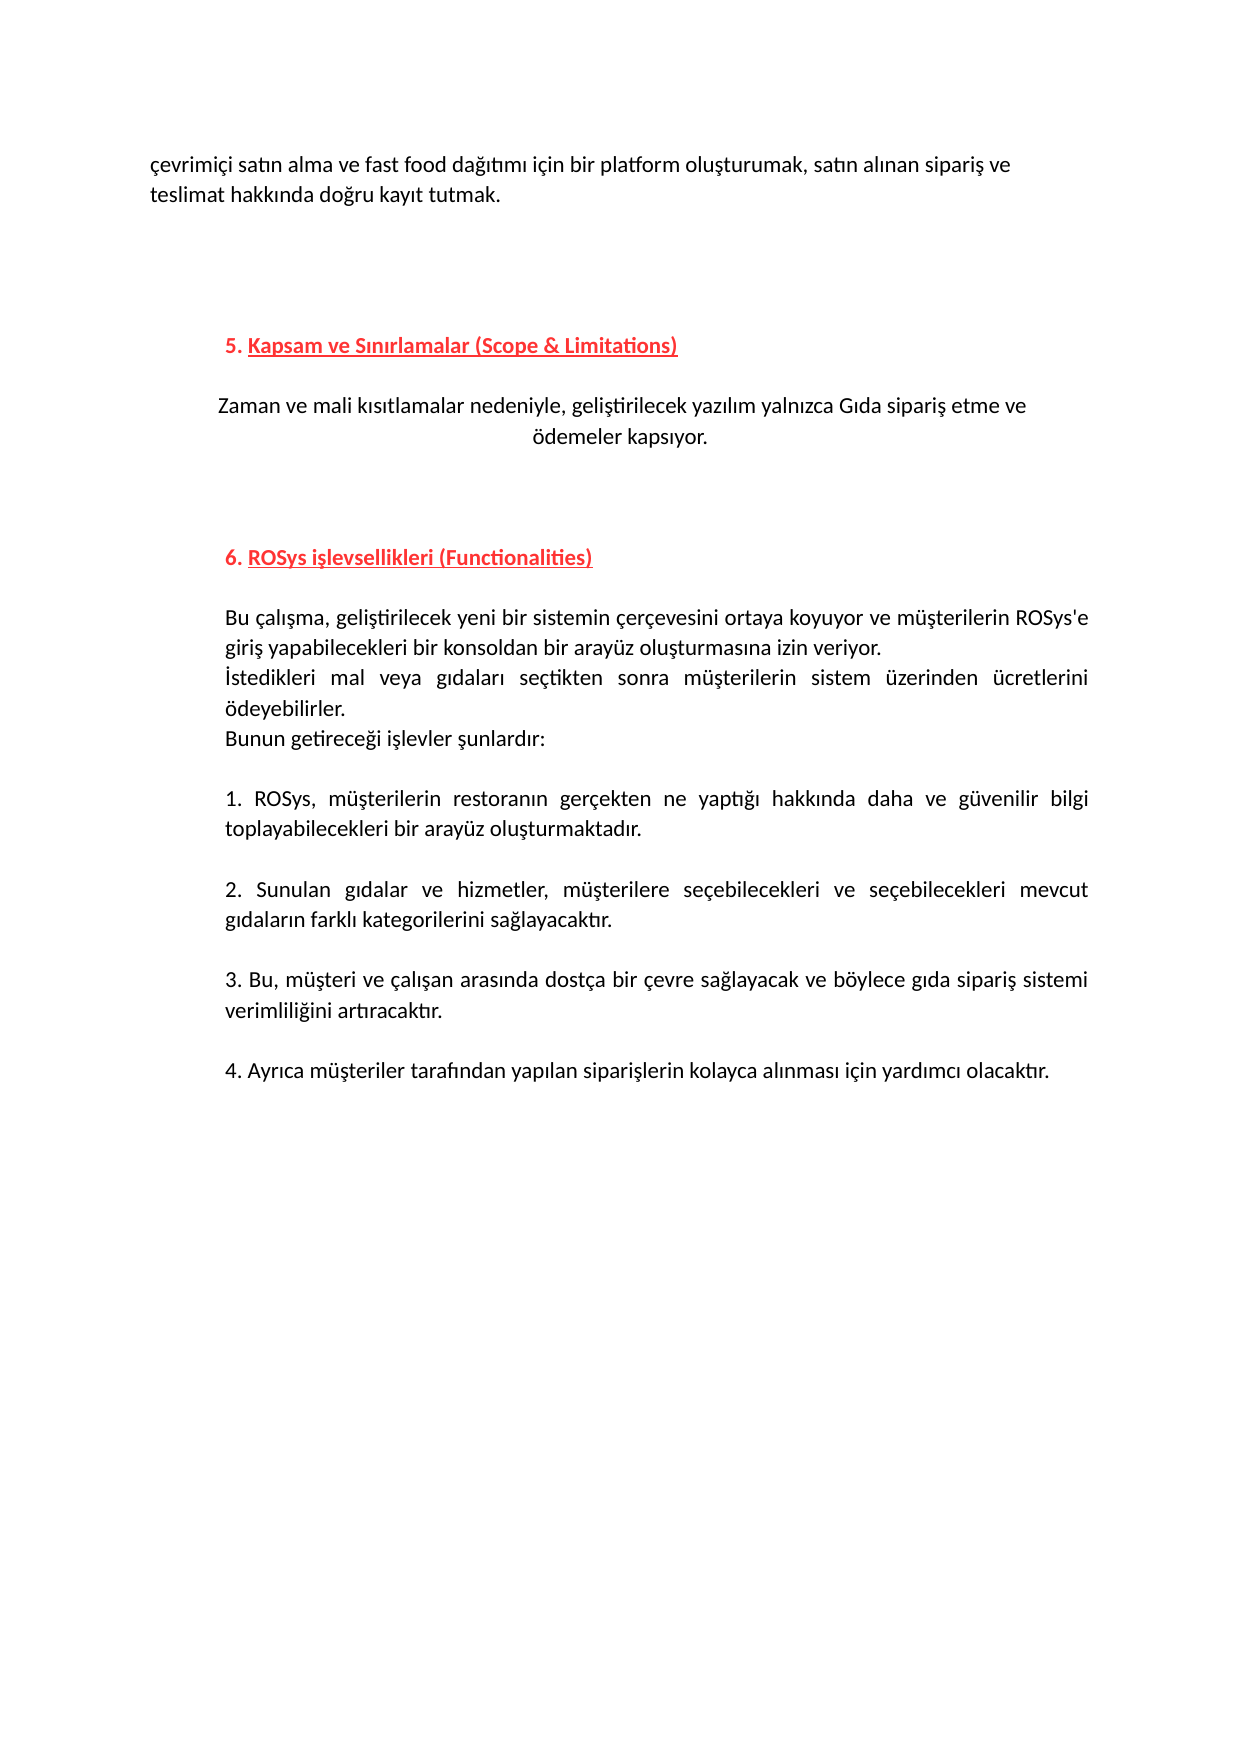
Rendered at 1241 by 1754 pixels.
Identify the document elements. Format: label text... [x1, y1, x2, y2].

subtitle Zaman ve mali kısıtlamalar nedeniyle, geliştirilecek yazılım yalnızca Gıda sipariş etme ve ödemeler kapsıyor. [150, 392, 1090, 450]
subtitle İstedikleri mal veya gıdaları seçtikten sonra müşterilerin sistem üzerinden ücretlerini ödeyebilirler. [225, 663, 1090, 722]
subtitle çevrimiçi satın alma ve fast food dağıtımı için bir platform oluşturumak, satın alınan sipariş ve teslimat hakkında doğru kayıt tutmak. [150, 150, 1090, 208]
subtitle Bunun getireceği işlevler şunlardır: [225, 724, 1090, 752]
subtitle 3. Bu, müşteri ve çalışan arasında dostça bir çevre sağlayacak ve böylece gıda sipariş sistemi verimliliğini artıracaktır. [225, 966, 1090, 1024]
subtitle Bu çalışma, geliştirilecek yeni bir sistemin çerçevesini ortaya koyuyor ve müşterilerin ROSys'e giriş yapabilecekleri bir konsoldan bir arayüz oluşturmasına izin veriyor. [225, 603, 1090, 661]
subtitle 2. Sunulan gıdalar ve hizmetler, müşterilere seçebilecekleri ve seçebilecekleri mevcut gıdaların farklı kategorilerini sağlayacaktır. [225, 875, 1090, 933]
subtitle 6. ROSys işlevsellikleri (Functionalities) [187, 543, 1090, 571]
subtitle 4. Ayrıca müşteriler tarafından yapılan siparişlerin kolayca alınması için yardımcı olacaktır. [225, 1056, 1090, 1084]
subtitle 1. ROSys, müşterilerin restoranın gerçekten ne yaptığı hakkında daha ve güvenilir bilgi toplayabilecekleri bir arayüz oluşturmaktadır. [225, 784, 1090, 843]
subtitle 5. Kapsam ve Sınırlamalar (Scope & Limitations) [187, 331, 1090, 359]
